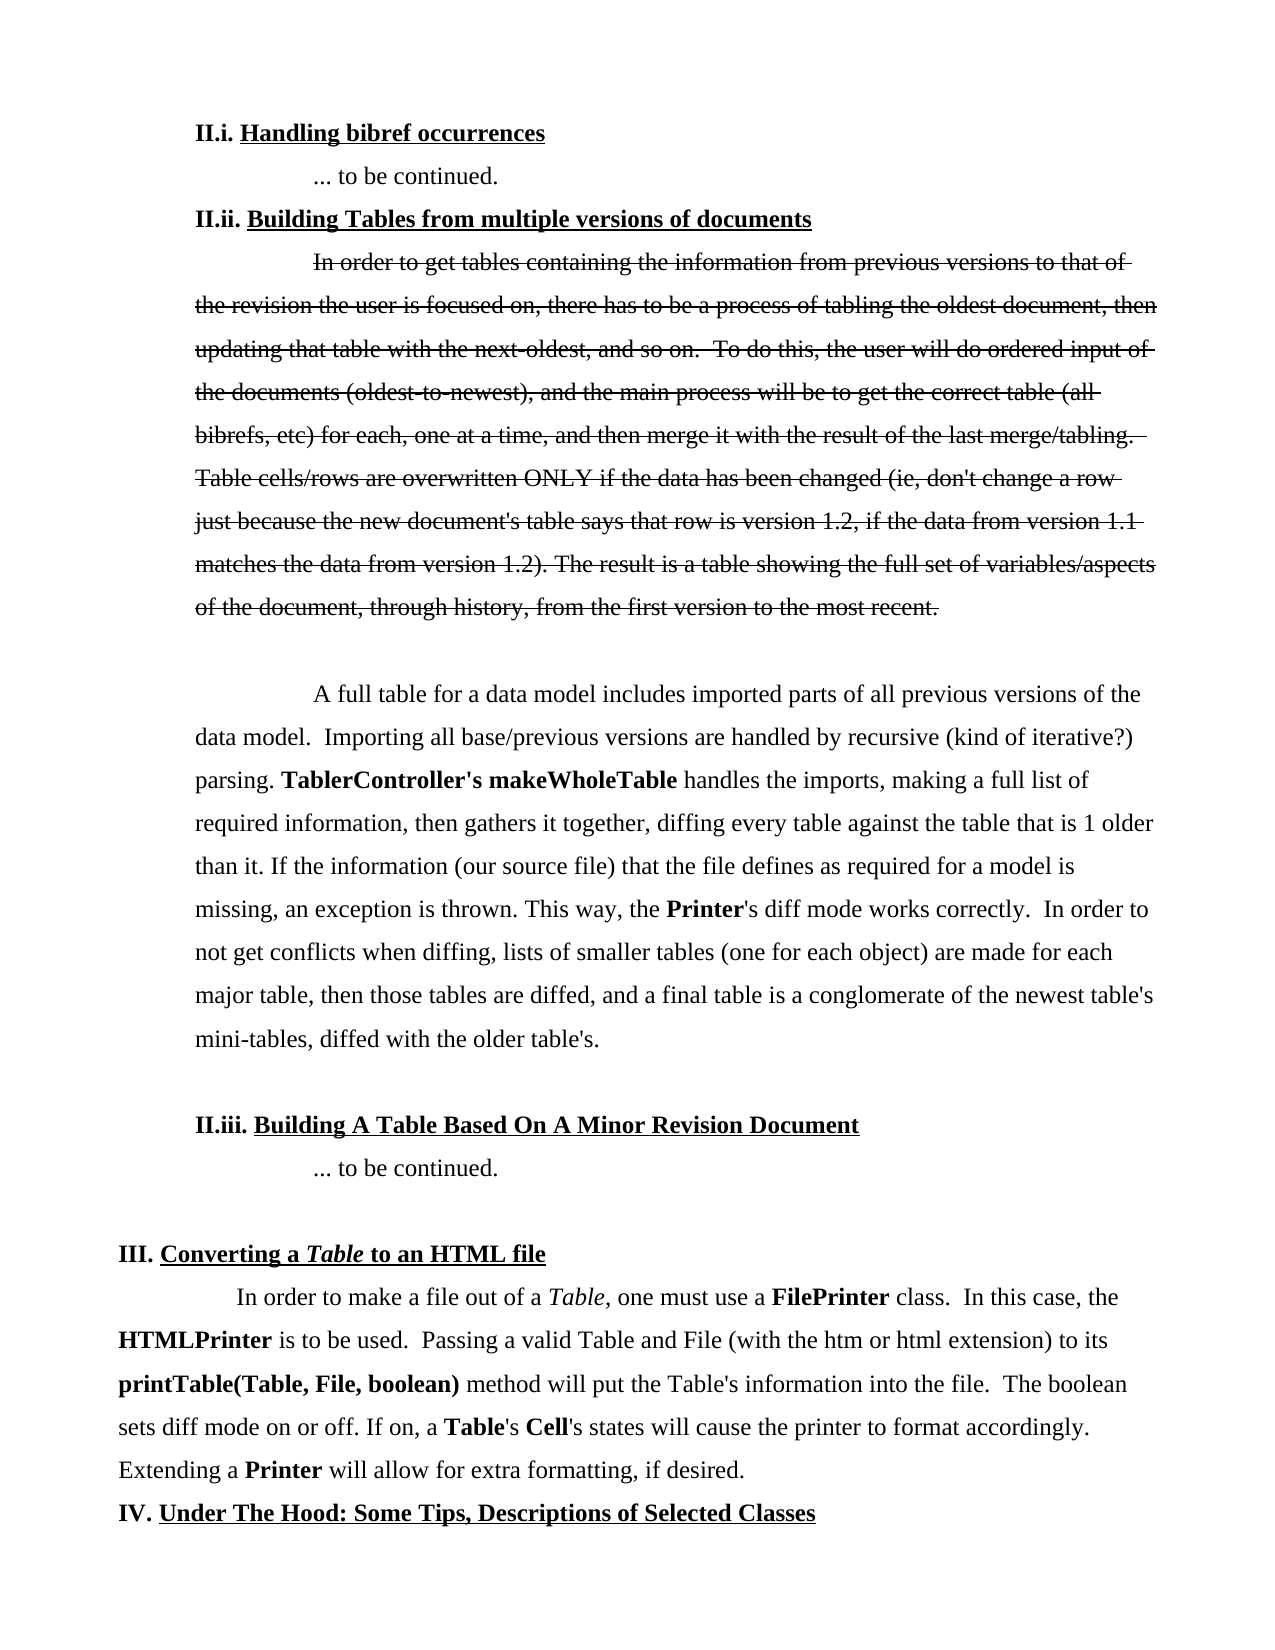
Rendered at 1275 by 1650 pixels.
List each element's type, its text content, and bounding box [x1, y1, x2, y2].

text In order to get tables containing the information from previous versions to that of the revision the user is focused on, there has to be a process of tabling the oldest document, then updating that table with the next-oldest, and so on. To do this, the user will do ordered input of the documents (oldest-to-newest), and the main process will be to get the correct table (all bibrefs, etc) for each, one at a time, and then merge it with the result of the last merge/tabling. Table cells/rows are overwritten ONLY if the data has been changed (ie, don't change a row just because the new document's table says that row is version 1.2, if the data from version 1.1 matches the data from version 1.2). The result is a table showing the full set of variables/aspects of the document, through history, from the first version to the most recent. [195, 247, 1157, 306]
text In order to make a file out of a Table, one must use a FilePrinter class. In this case, the HTMLPrinter is to be used. Passing a valid Table and File (with the htm or html extension) to its printTable(Table, File, boolean) method will put the Table's information into the file. The boolean sets diff mode on or off. If on, a Table's Cell's states will cause the printer to format accordingly. Extending a Printer will allow for extra formatting, if desired. [118, 1282, 1157, 1484]
text II.iii. Building A Table Based On A Minor Revision Document [195, 1110, 1157, 1139]
text ... to be continued. [195, 161, 1157, 190]
text III. Converting a Table to an HTML file [118, 1239, 1157, 1268]
text II.ii. Building Tables from multiple versions of documents [195, 204, 1157, 233]
text ... to be continued. [195, 1153, 1157, 1182]
text In order to get tables containing the information from previous versions to that of the revision the user is focused on, there has to be a process of tabling the oldest document, then updating that table with the next-oldest, and so on. To do this, the user will do ordered input of the documents (oldest-to-newest), and the main process will be to get the correct table (all bibrefs, etc) for each, one at a time, and then merge it with the result of the last merge/tabling. Table cells/rows are overwritten ONLY if the data has been changed (ie, don't change a row just because the new document's table says that row is version 1.2, if the data from version 1.1 matches the data from version 1.2). The result is a table showing the full set of variables/aspects of the document, through history, from the first version to the most recent. [195, 308, 1157, 621]
text A full table for a data model includes imported parts of all previous versions of the data model. Importing all base/previous versions are handled by recursive (kind of iterative?) parsing. TablerController's makeWholeTable handles the imports, making a full list of required information, then gathers it together, diffing every table against the table that is 1 older than it. If the information (our source file) that the file defines as required for a model is missing, an exception is thrown. This way, the Printer's diff mode works correctly. In order to not get conflicts when diffing, lists of smaller tables (one for each object) are made for each major table, then those tables are diffed, and a final table is a conglomerate of the newest table's mini-tables, diffed with the older table's. [195, 679, 1157, 1052]
text IV. Under The Hood: Some Tips, Descriptions of Selected Classes [118, 1498, 1157, 1527]
text II.i. Handling bibref occurrences [195, 118, 1157, 147]
